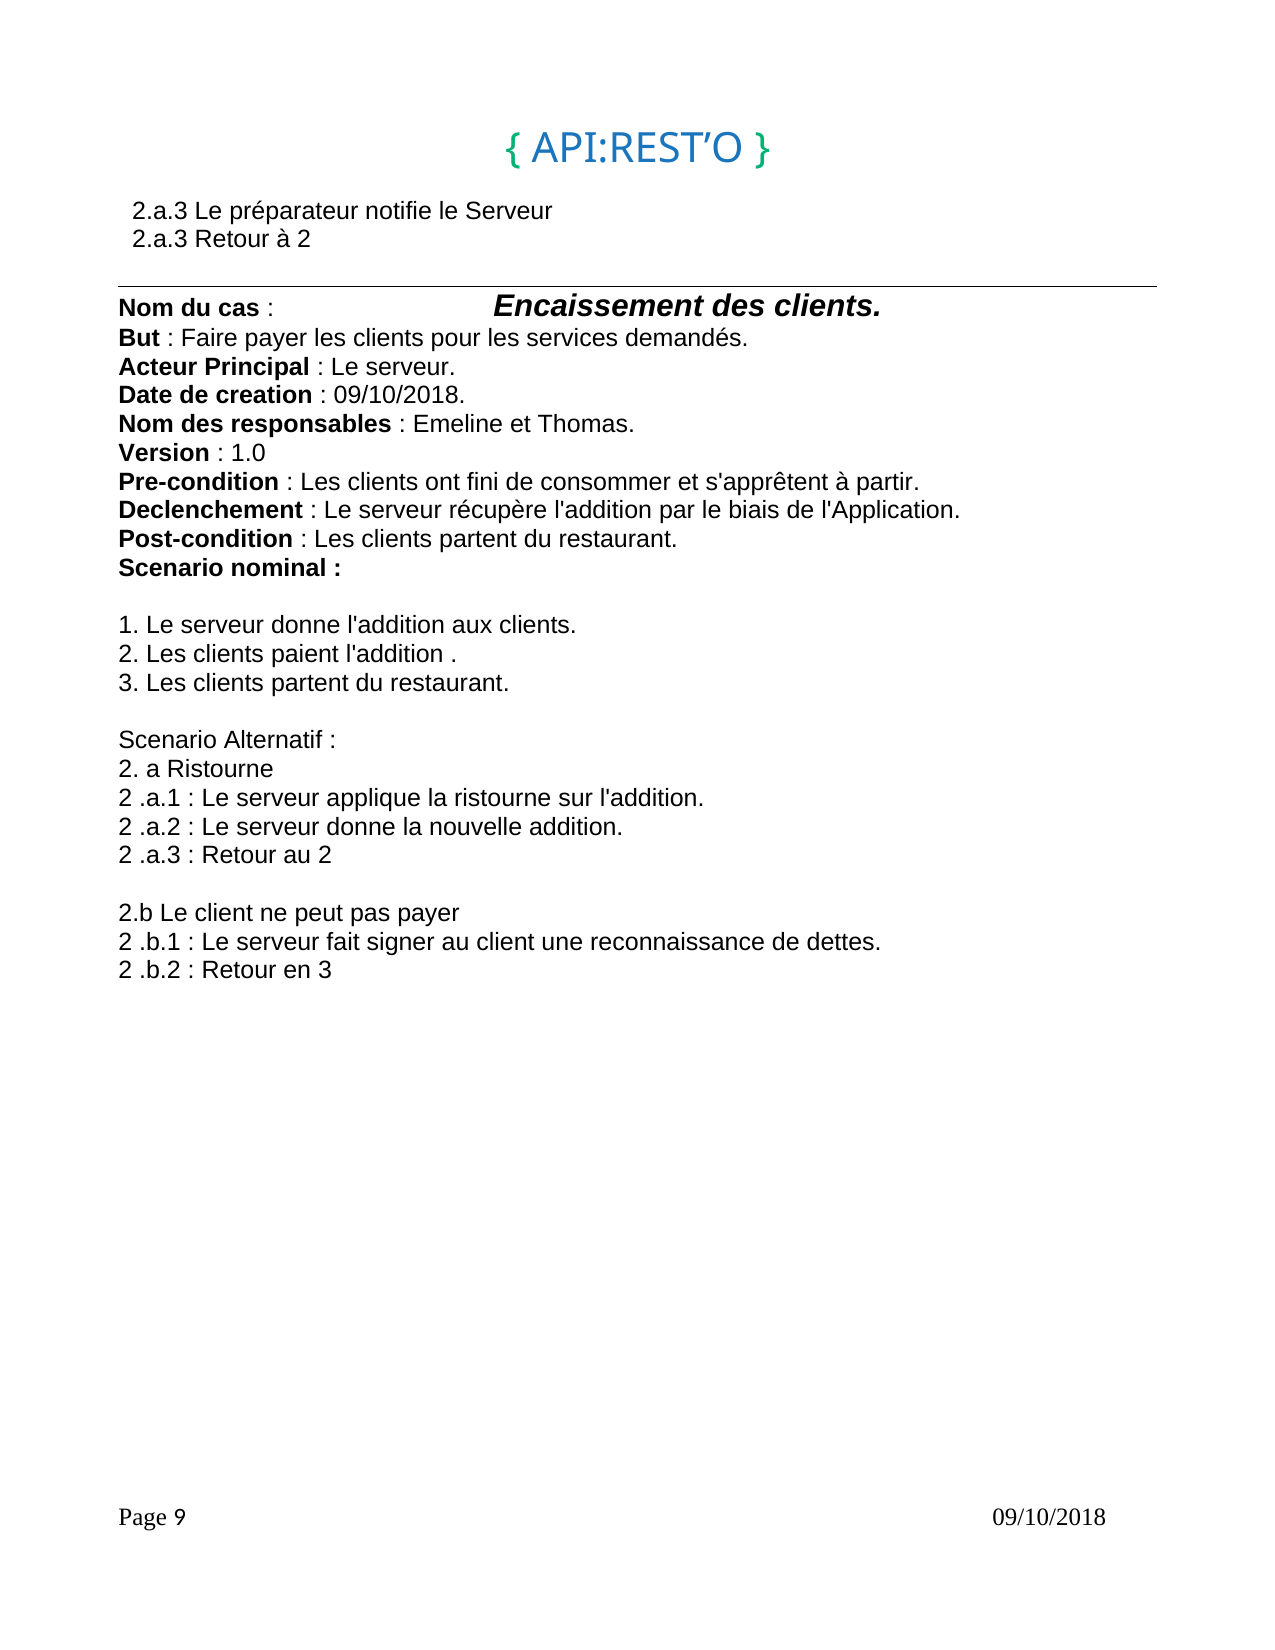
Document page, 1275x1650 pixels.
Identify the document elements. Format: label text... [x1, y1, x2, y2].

text 2 .a.2 : Le serveur donne la nouvelle addition. [118, 812, 1157, 841]
text 2 .a.3 : Retour au 2 [118, 841, 1157, 869]
text Post-condition : Les clients partent du restaurant. [118, 524, 1157, 553]
text Nom du cas : Encaissement des clients. [118, 287, 1157, 323]
text 3. Les clients partent du restaurant. [118, 668, 1157, 697]
text Pre-condition : Les clients ont fini de consommer et s'apprêtent à partir. [118, 467, 1157, 496]
text 2 .b.1 : Le serveur fait signer au client une reconnaissance de dettes. [118, 927, 1157, 956]
text Nom des responsables : Emeline et Thomas. [118, 409, 1157, 438]
text 2.a.3 Retour à 2 [118, 224, 1157, 253]
text 2.a.3 Le préparateur notifie le Serveur [118, 196, 1157, 224]
text 2. a Ristourne [118, 754, 1157, 783]
text 2.b Le client ne peut pas payer [118, 898, 1157, 927]
text Acteur Principal : Le serveur. [118, 352, 1157, 381]
text 2 .a.1 : Le serveur applique la ristourne sur l'addition. [118, 783, 1157, 812]
text Scenario Alternatif : [118, 726, 1157, 754]
text Date de creation : 09/10/2018. [118, 381, 1157, 409]
text 1. Le serveur donne l'addition aux clients. [118, 611, 1157, 639]
text But : Faire payer les clients pour les services demandés. [118, 323, 1157, 352]
text Version : 1.0 [118, 438, 1157, 467]
text 2. Les clients paient l'addition . [118, 639, 1157, 668]
text Declenchement : Le serveur récupère l'addition par le biais de l'Application. [118, 496, 1157, 524]
text 2 .b.2 : Retour en 3 [118, 956, 1157, 984]
text Scenario nominal : [118, 553, 1157, 582]
